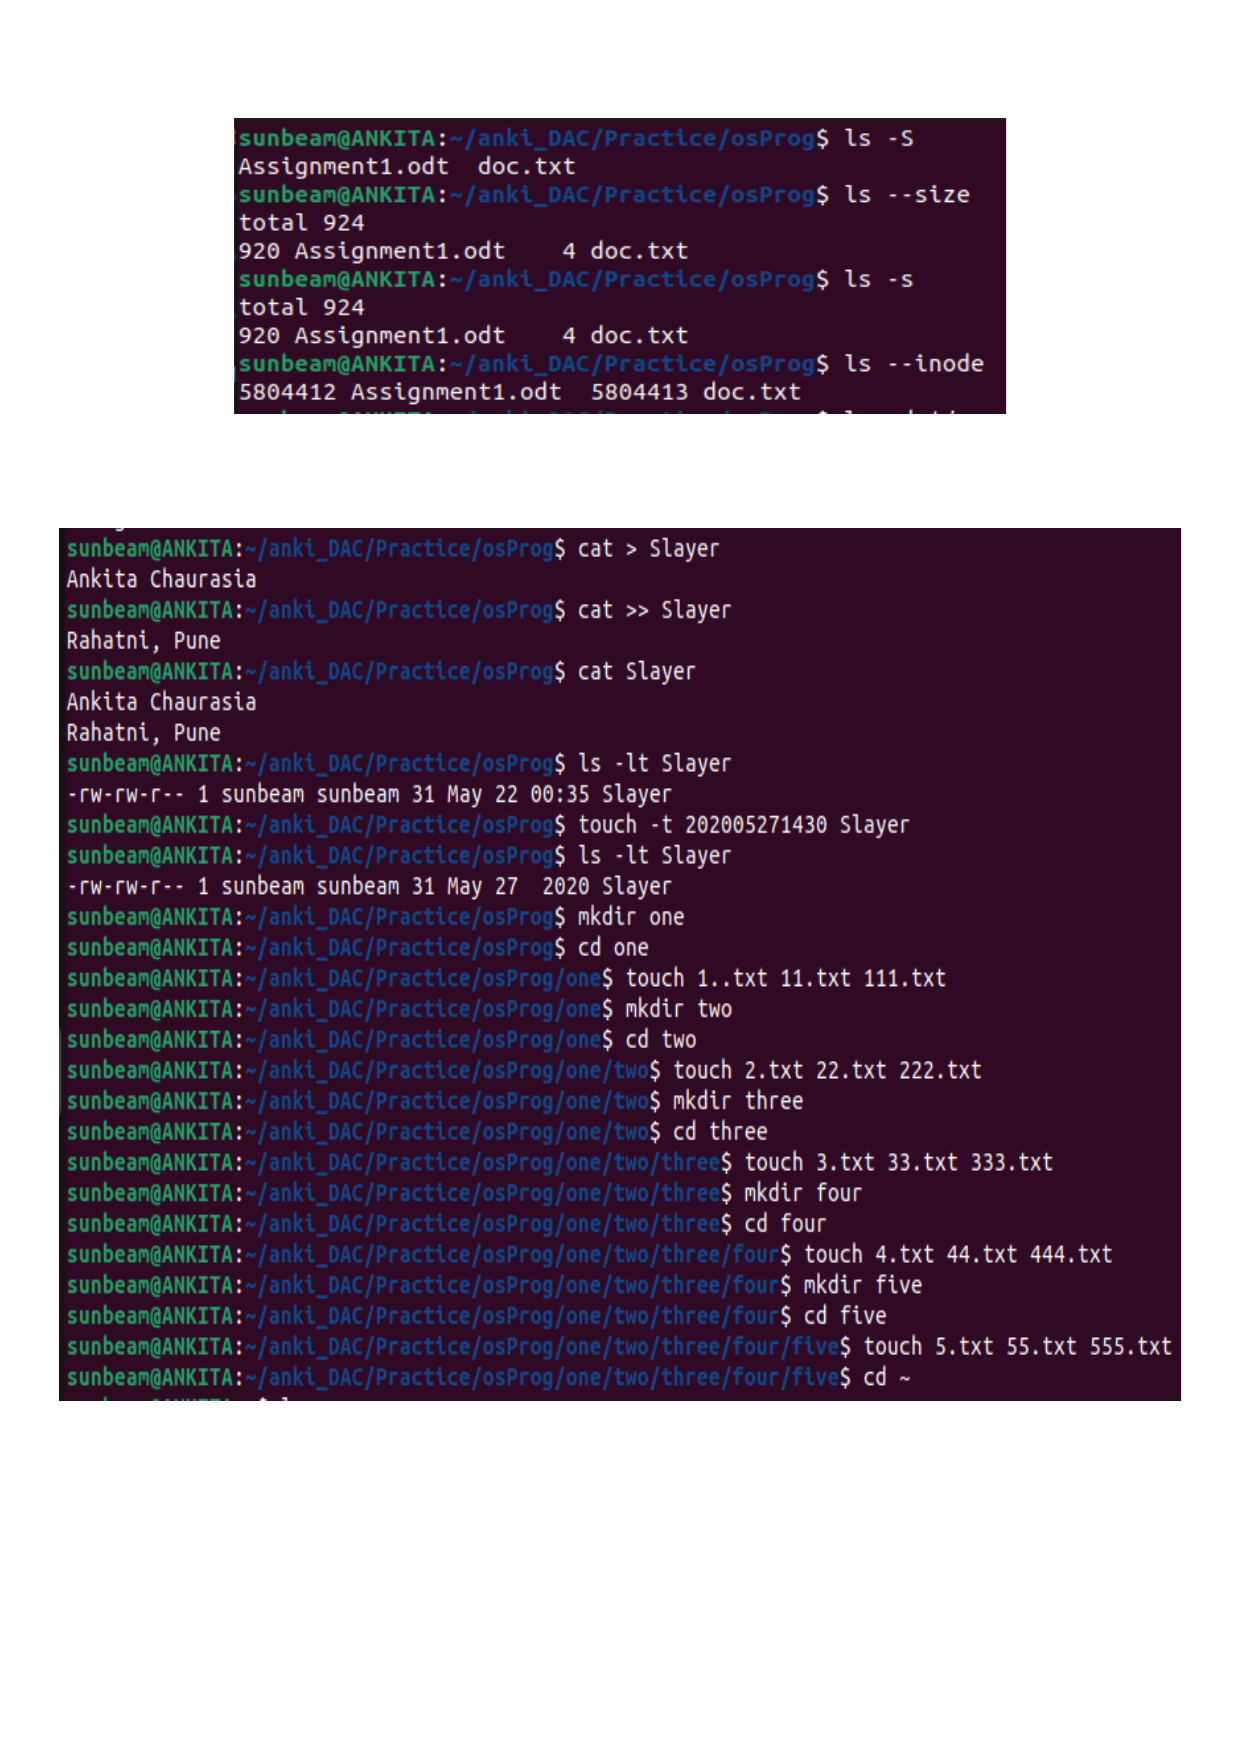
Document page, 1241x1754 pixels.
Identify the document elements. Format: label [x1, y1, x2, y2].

picture [59, 528, 1182, 1401]
picture [234, 118, 1007, 414]
